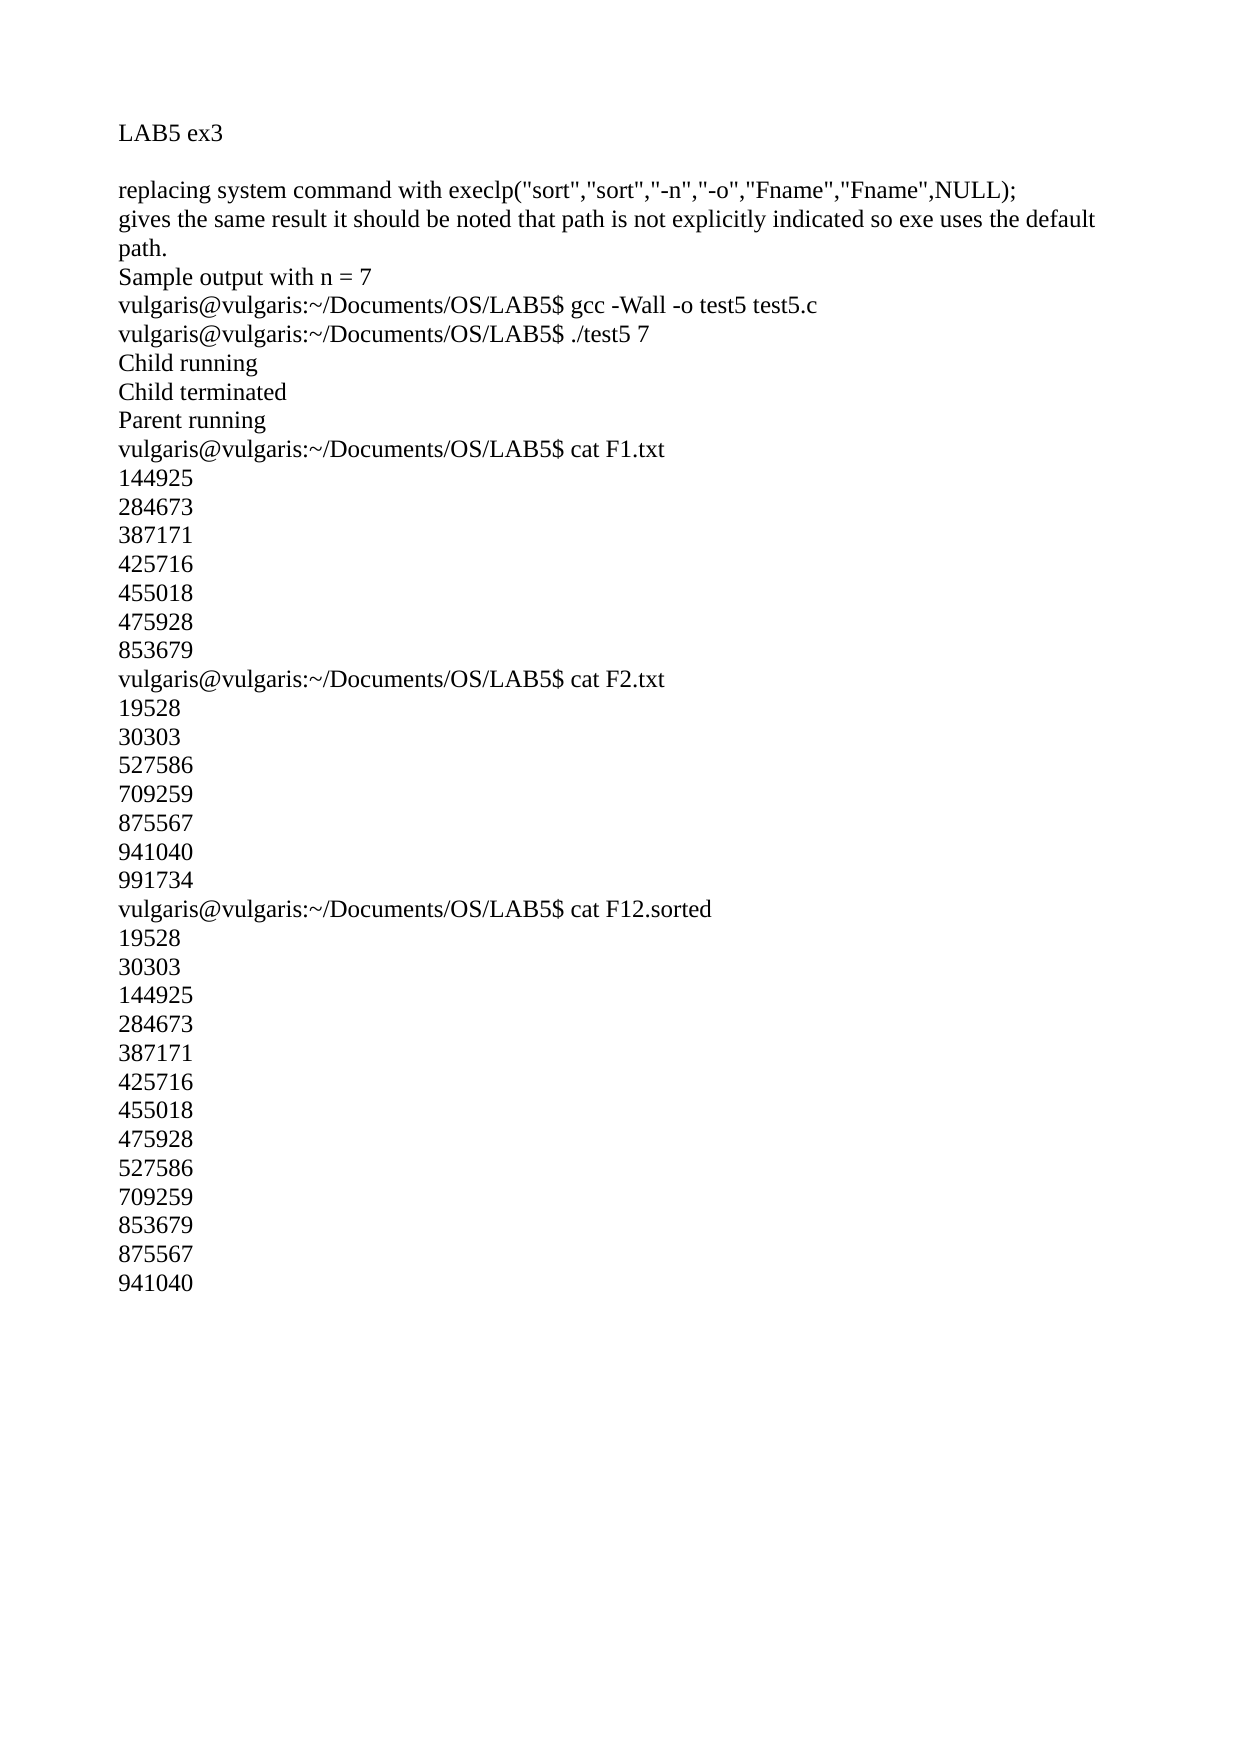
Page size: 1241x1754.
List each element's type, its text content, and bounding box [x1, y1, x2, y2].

text 475928 [118, 607, 1122, 636]
text Child running [118, 348, 1122, 377]
text 941040 [118, 1268, 1122, 1297]
text vulgaris@vulgaris:~/Documents/OS/LAB5$ cat F12.sorted [118, 894, 1122, 923]
text 284673 [118, 492, 1122, 521]
text replacing system command with execlp("sort","sort","-n","-o","Fname","Fname",NULL); [118, 176, 1122, 204]
text 875567 [118, 1239, 1122, 1268]
text 144925 [118, 463, 1122, 492]
text 527586 [118, 1153, 1122, 1182]
text Child terminated [118, 377, 1122, 406]
text 941040 [118, 837, 1122, 866]
text 527586 [118, 751, 1122, 779]
text vulgaris@vulgaris:~/Documents/OS/LAB5$ cat F1.txt [118, 434, 1122, 463]
text 475928 [118, 1124, 1122, 1153]
text vulgaris@vulgaris:~/Documents/OS/LAB5$ ./test5 7 [118, 319, 1122, 348]
text 853679 [118, 636, 1122, 664]
text 709259 [118, 779, 1122, 808]
text 875567 [118, 808, 1122, 837]
text 30303 [118, 952, 1122, 981]
text 19528 [118, 693, 1122, 722]
text vulgaris@vulgaris:~/Documents/OS/LAB5$ cat F2.txt [118, 664, 1122, 693]
text 425716 [118, 1067, 1122, 1096]
text gives the same result it should be noted that path is not explicitly indicated so exe uses the default path. [118, 204, 1122, 262]
text 19528 [118, 923, 1122, 952]
text 455018 [118, 1096, 1122, 1124]
text 455018 [118, 578, 1122, 607]
text Parent running [118, 406, 1122, 434]
text 991734 [118, 866, 1122, 894]
text 30303 [118, 722, 1122, 751]
text 284673 [118, 1009, 1122, 1038]
text 387171 [118, 521, 1122, 549]
text LAB5 ex3 [118, 118, 1122, 147]
text 387171 [118, 1038, 1122, 1067]
text 425716 [118, 549, 1122, 578]
text 709259 [118, 1182, 1122, 1211]
text Sample output with n = 7 [118, 262, 1122, 291]
text vulgaris@vulgaris:~/Documents/OS/LAB5$ gcc -Wall -o test5 test5.c [118, 291, 1122, 319]
text 853679 [118, 1211, 1122, 1239]
text 144925 [118, 981, 1122, 1009]
